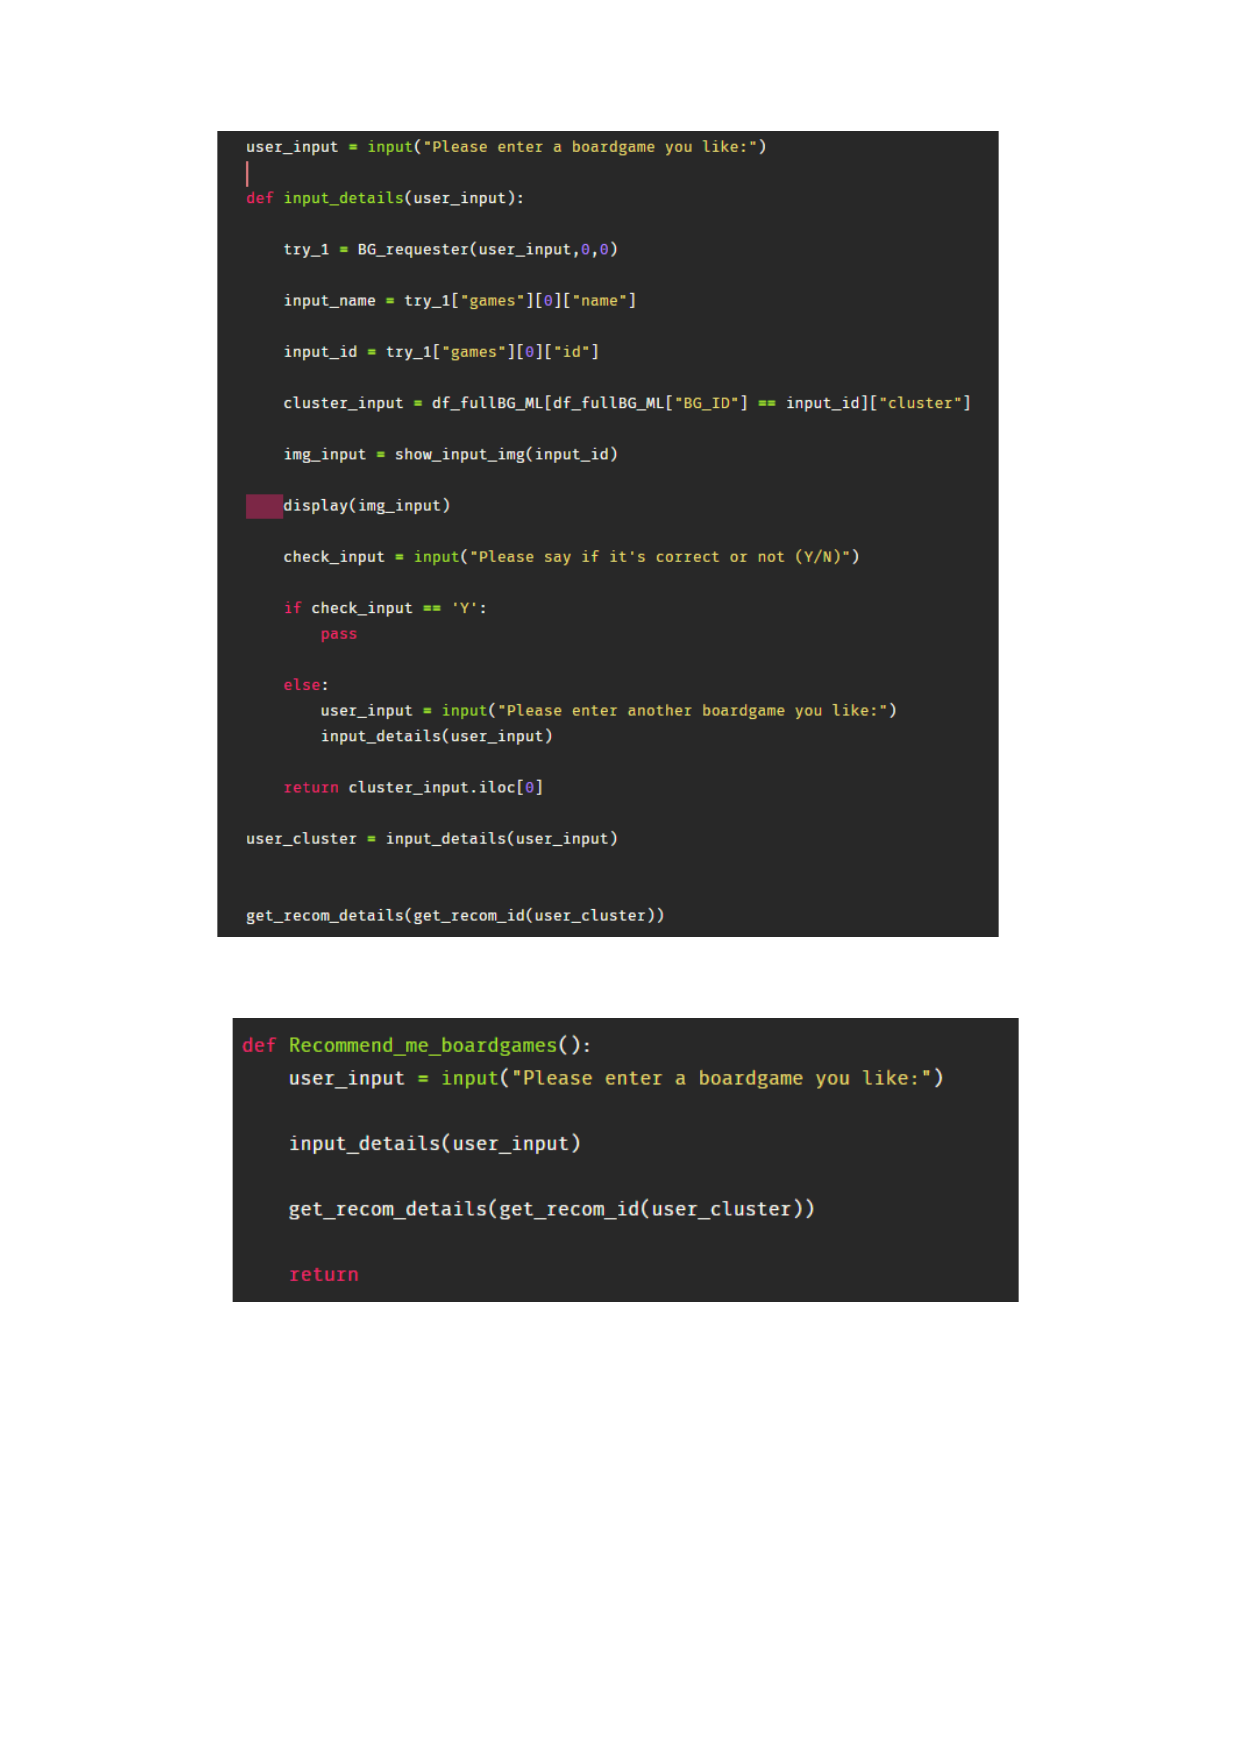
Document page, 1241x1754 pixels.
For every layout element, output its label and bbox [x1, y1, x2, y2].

picture [217, 131, 999, 937]
picture [232, 1018, 1019, 1302]
